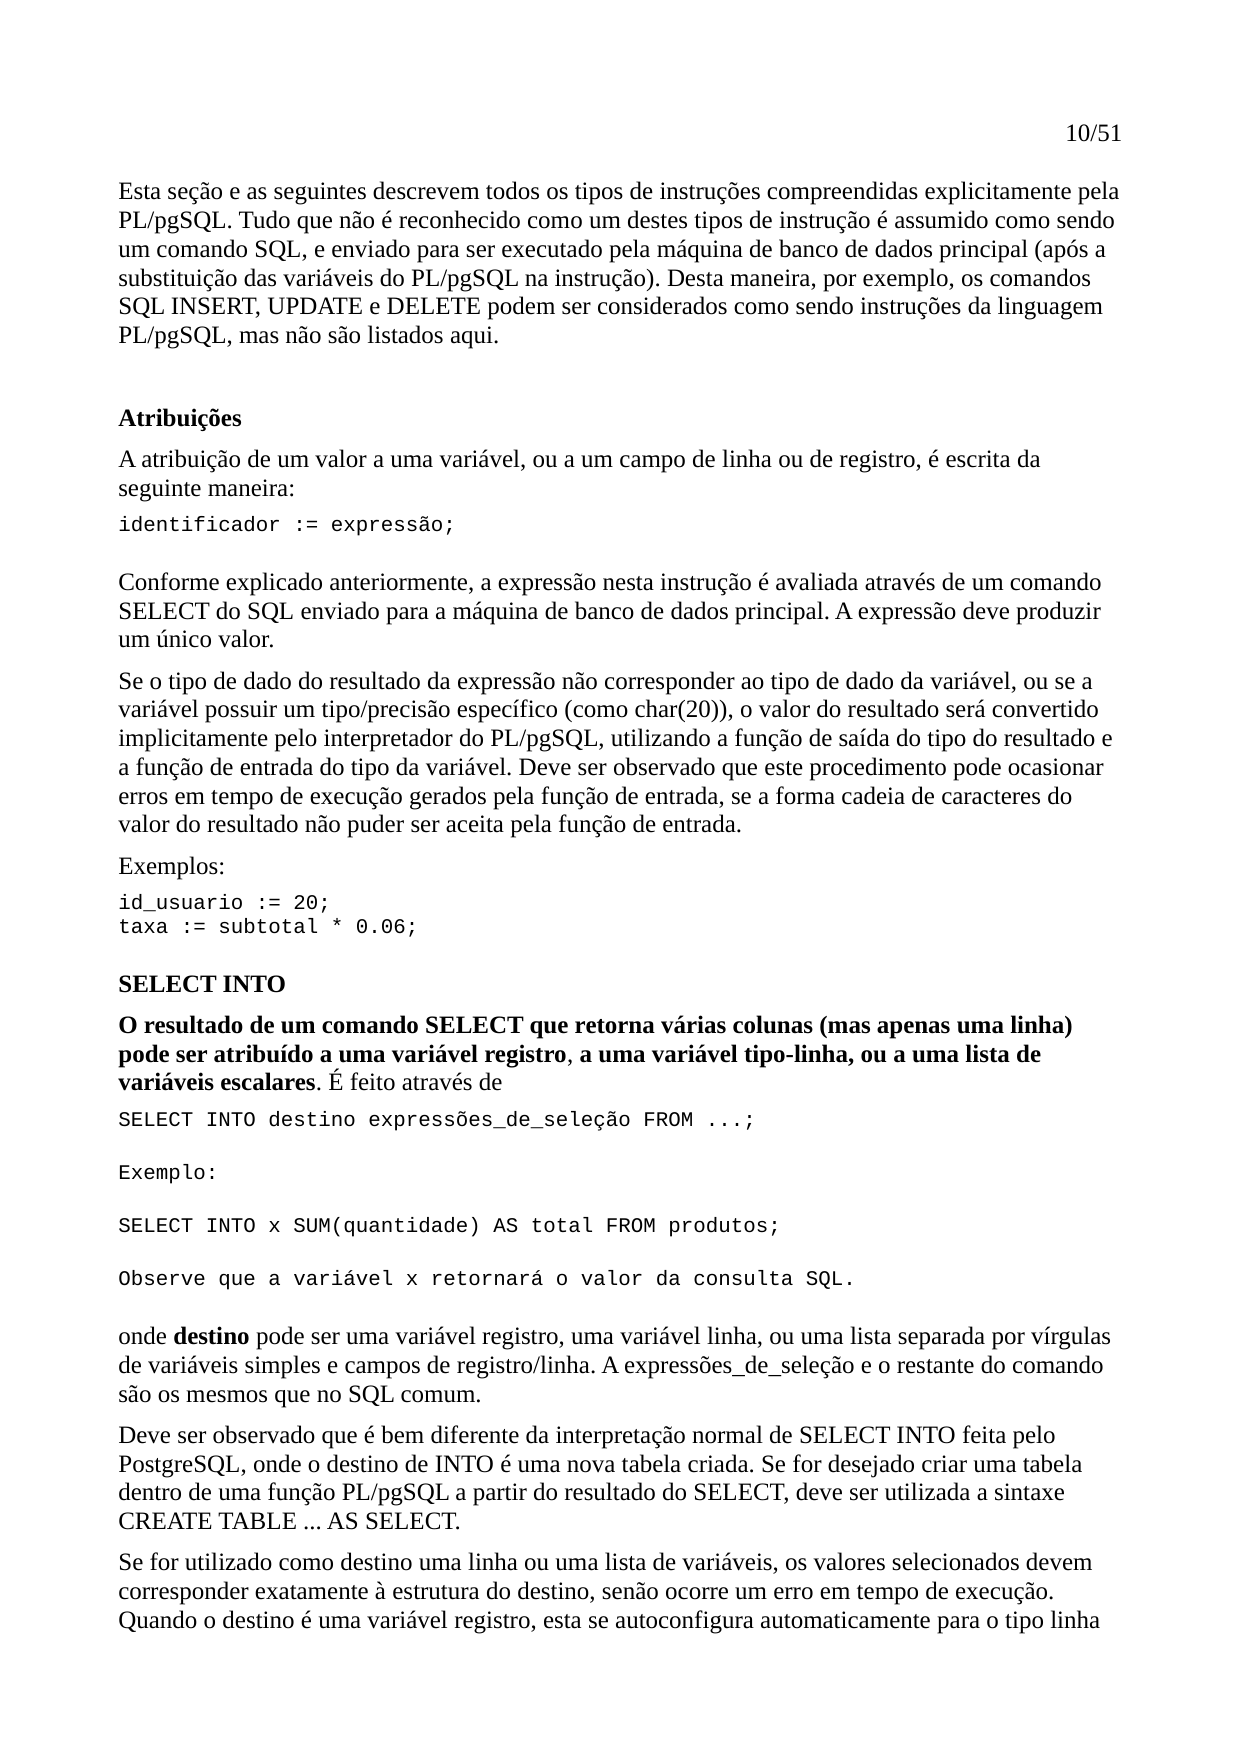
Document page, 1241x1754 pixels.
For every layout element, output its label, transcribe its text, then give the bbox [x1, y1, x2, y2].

text Exemplos: [118, 851, 1122, 879]
text Se for utilizado como destino uma linha ou uma lista de variáveis, os valores selecionados devem corresponder exatamente à estrutura do destino, senão ocorre um erro em tempo de execução. Quando o destino é uma variável registro, esta se autoconfigura automaticamente para o tipo linha [118, 1547, 1122, 1634]
text Conforme explicado anteriormente, a expressão nesta instrução é avaliada através de um comando SELECT do SQL enviado para a máquina de banco de dados principal. A expressão deve produzir um único valor. [118, 567, 1122, 653]
text Observe que a variável x retornará o valor da consulta SQL. [118, 1268, 1122, 1292]
text O resultado de um comando SELECT que retorna várias colunas (mas apenas uma linha) pode ser atribuído a uma variável registro, a uma variável tipo-linha, ou a uma lista de variáveis escalares. É feito através de [118, 1010, 1122, 1096]
text onde destino pode ser uma variável registro, uma variável linha, ou uma lista separada por vírgulas de variáveis simples e campos de registro/linha. A expressões_de_seleção e o restante do comando são os mesmos que no SQL comum. [118, 1321, 1122, 1407]
text SELECT INTO [118, 969, 1122, 997]
text SELECT INTO destino expressões_de_seleção FROM ...; [118, 1109, 1122, 1132]
text SELECT INTO x SUM(quantidade) AS total FROM produtos; [118, 1215, 1122, 1239]
text Deve ser observado que é bem diferente da interpretação normal de SELECT INTO feita pelo PostgreSQL, onde o destino de INTO é uma nova tabela criada. Se for desejado criar uma tabela dentro de uma função PL/pgSQL a partir do resultado do SELECT, deve ser utilizada a sintaxe CREATE TABLE ... AS SELECT. [118, 1420, 1122, 1535]
text Esta seção e as seguintes descrevem todos os tipos de instruções compreendidas explicitamente pela PL/pgSQL. Tudo que não é reconhecido como um destes tipos de instrução é assumido como sendo um comando SQL, e enviado para ser executado pela máquina de banco de dados principal (após a substituição das variáveis do PL/pgSQL na instrução). Desta maneira, por exemplo, os comandos SQL INSERT, UPDATE e DELETE podem ser considerados como sendo instruções da linguagem PL/pgSQL, mas não são listados aqui. [118, 176, 1122, 349]
text taxa := subtotal * 0.06; [118, 916, 1122, 939]
text Se o tipo de dado do resultado da expressão não corresponder ao tipo de dado da variável, ou se a variável possuir um tipo/precisão específico (como char(20)), o valor do resultado será convertido implicitamente pelo interpretador do PL/pgSQL, utilizando a função de saída do tipo do resultado e a função de entrada do tipo da variável. Deve ser observado que este procedimento pode ocasionar erros em tempo de execução gerados pela função de entrada, se a forma cadeia de caracteres do valor do resultado não puder ser aceita pela função de entrada. [118, 666, 1122, 838]
text Atribuições [118, 403, 1122, 431]
text identificador := expressão; [118, 514, 1122, 537]
text Exemplo: [118, 1162, 1122, 1186]
text id_usuario := 20; [118, 892, 1122, 916]
text A atribuição de um valor a uma variável, ou a um campo de linha ou de registro, é escrita da seguinte maneira: [118, 444, 1122, 501]
